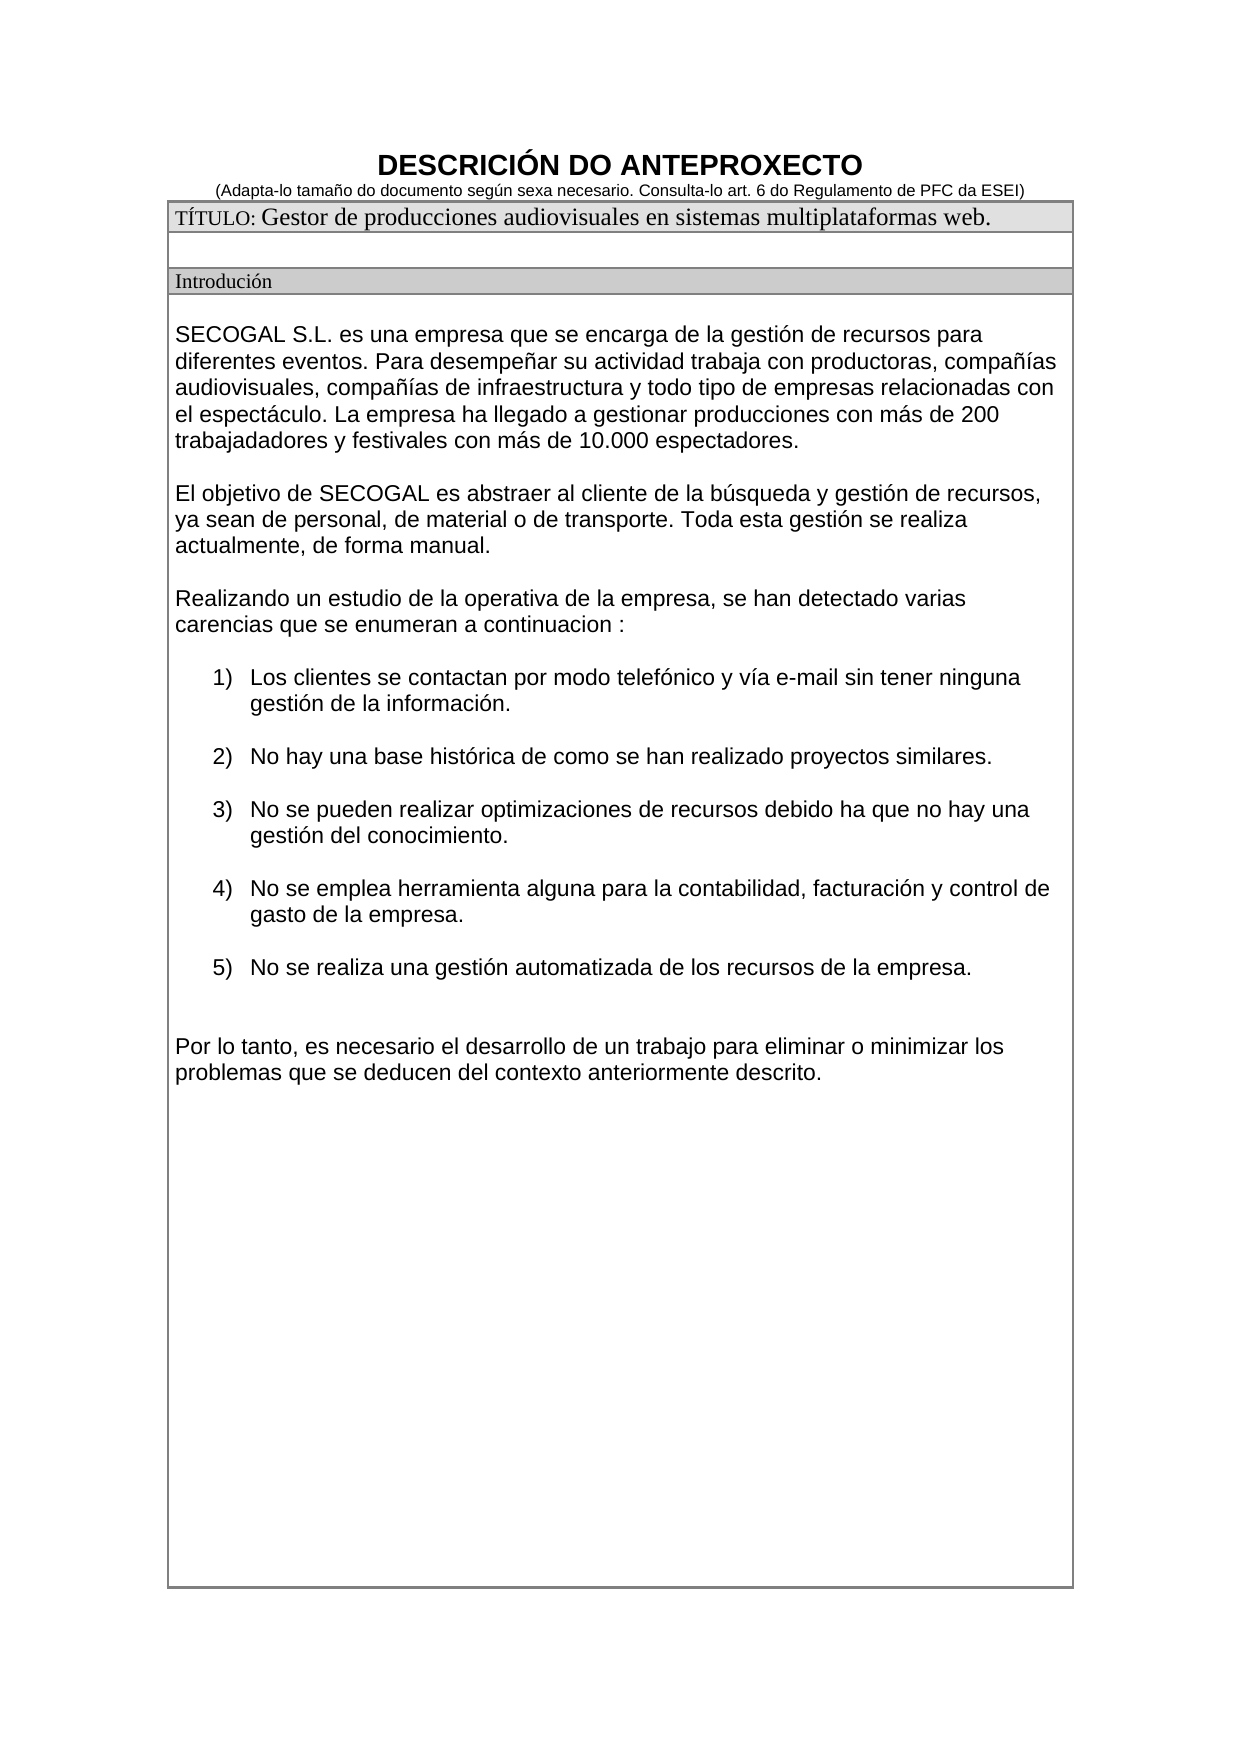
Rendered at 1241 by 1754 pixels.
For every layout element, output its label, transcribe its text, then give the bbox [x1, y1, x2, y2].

text (Adapta-lo tamaño do documento según sexa necesario. Consulta-lo art. 6 do Regulamento de PFC da ESEI) [177, 181, 1063, 200]
table_cell [169, 233, 1072, 267]
table_header TÍTULO: Gestor de producciones audiovisuales en sistemas multiplataformas web. [169, 203, 1072, 231]
table_cell SECOGAL S.L. es una empresa que se encarga de la gestión de recursos para diferentes eventos. Para desempeñar su actividad trabaja con productoras, compañías audiovisuales, compañías de infraestructura y todo tipo de empresas relacionadas con el espectáculo. La empresa ha llegado a gestionar producciones con más de 200 trabajadadores y festivales con más de 10.000 espectadores. El objetivo de SECOGAL es abstraer al cliente de la búsqueda y gestión de recursos, ya sean de personal, de material o de transporte. Toda esta gestión se realiza actualmente, de forma manual. Realizando un estudio de la operativa de la empresa, se han detectado varias carencias que se enumeran a continuacion : Los clientes se contactan por modo telefónico y vía e-mail sin tener ninguna gestión de la información. No hay una base histórica de como se han realizado proyectos similares. No se pueden realizar optimizaciones de recursos debido ha que no hay una gestión del conocimiento. No se emplea herramienta alguna para la contabilidad, facturación y control de gasto de la empresa. No se realiza una gestión automatizada de los recursos de la empresa. Por lo tanto, es necesario el desarrollo de un trabajo para eliminar o minimizar los problemas que se deducen del contexto anteriormente descrito. [169, 295, 1072, 1586]
table_cell Introdución [169, 269, 1072, 293]
subtitle DESCRICIÓN DO ANTEPROXECTO [177, 148, 1063, 181]
